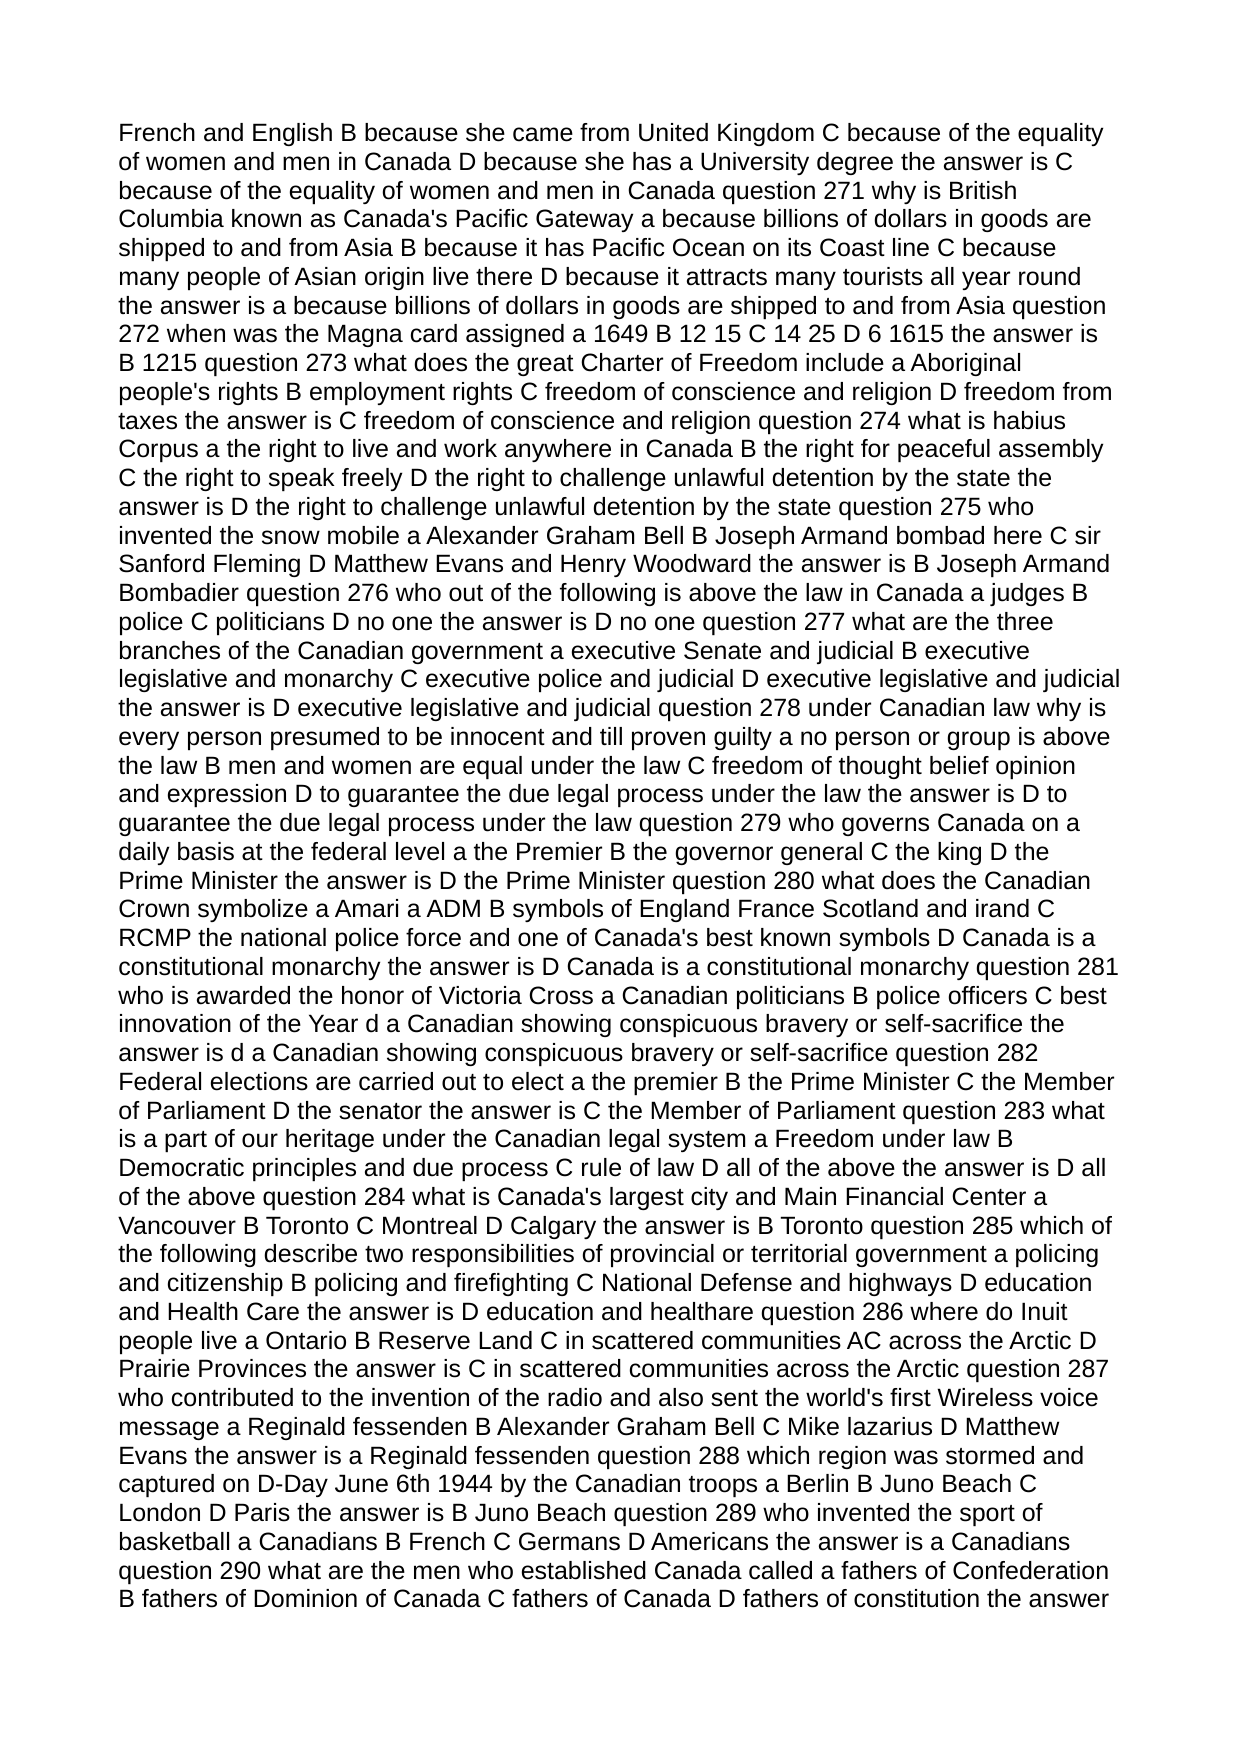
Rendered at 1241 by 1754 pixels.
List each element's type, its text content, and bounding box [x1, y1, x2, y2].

text French and English B because she came from United Kingdom C because of the equality of women and men in Canada D because she has a University degree the answer is C because of the equality of women and men in Canada question 271 why is British Columbia known as Canada's Pacific Gateway a because billions of dollars in goods are shipped to and from Asia B because it has Pacific Ocean on its Coast line C because many people of Asian origin live there D because it attracts many tourists all year round the answer is a because billions of dollars in goods are shipped to and from Asia question 272 when was the Magna card assigned a 1649 B 12 15 C 14 25 D 6 1615 the answer is B 1215 question 273 what does the great Charter of Freedom include a Aboriginal people's rights B employment rights C freedom of conscience and religion D freedom from taxes the answer is C freedom of conscience and religion question 274 what is habius Corpus a the right to live and work anywhere in Canada B the right for peaceful assembly C the right to speak freely D the right to challenge unlawful detention by the state the answer is D the right to challenge unlawful detention by the state question 275 who invented the snow mobile a Alexander Graham Bell B Joseph Armand bombad here C sir Sanford Fleming D Matthew Evans and Henry Woodward the answer is B Joseph Armand Bombadier question 276 who out of the following is above the law in Canada a judges B police C politicians D no one the answer is D no one question 277 what are the three branches of the Canadian government a executive Senate and judicial B executive legislative and monarchy C executive police and judicial D executive legislative and judicial the answer is D executive legislative and judicial question 278 under Canadian law why is every person presumed to be innocent and till proven guilty a no person or group is above the law B men and women are equal under the law C freedom of thought belief opinion and expression D to guarantee the due legal process under the law the answer is D to guarantee the due legal process under the law question 279 who governs Canada on a daily basis at the federal level a the Premier B the governor general C the king D the Prime Minister the answer is D the Prime Minister question 280 what does the Canadian Crown symbolize a Amari a ADM B symbols of England France Scotland and irand C RCMP the national police force and one of Canada's best known symbols D Canada is a constitutional monarchy the answer is D Canada is a constitutional monarchy question 281 who is awarded the honor of Victoria Cross a Canadian politicians B police officers C best innovation of the Year d a Canadian showing conspicuous bravery or self-sacrifice the answer is d a Canadian showing conspicuous bravery or self-sacrifice question 282 Federal elections are carried out to elect a the premier B the Prime Minister C the Member of Parliament D the senator the answer is C the Member of Parliament question 283 what is a part of our heritage under the Canadian legal system a Freedom under law B Democratic principles and due process C rule of law D all of the above the answer is D all of the above question 284 what is Canada's largest city and Main Financial Center a Vancouver B Toronto C Montreal D Calgary the answer is B Toronto question 285 which of the following describe two responsibilities of provincial or territorial government a policing and citizenship B policing and firefighting C National Defense and highways D education and Health Care the answer is D education and healthare question 286 where do Inuit people live a Ontario B Reserve Land C in scattered communities AC across the Arctic D Prairie Provinces the answer is C in scattered communities across the Arctic question 287 who contributed to the invention of the radio and also sent the world's first Wireless voice message a Reginald fessenden B Alexander Graham Bell C Mike lazarius D Matthew Evans the answer is a Reginald fessenden question 288 which region was stormed and captured on D-Day June 6th 1944 by the Canadian troops a Berlin B Juno Beach C London D Paris the answer is B Juno Beach question 289 who invented the sport of basketball a Canadians B French C Germans D Americans the answer is a Canadians question 290 what are the men who established Canada called a fathers of Confederation B fathers of Dominion of Canada C fathers of Canada D fathers of constitution the answer [118, 118, 1122, 1613]
